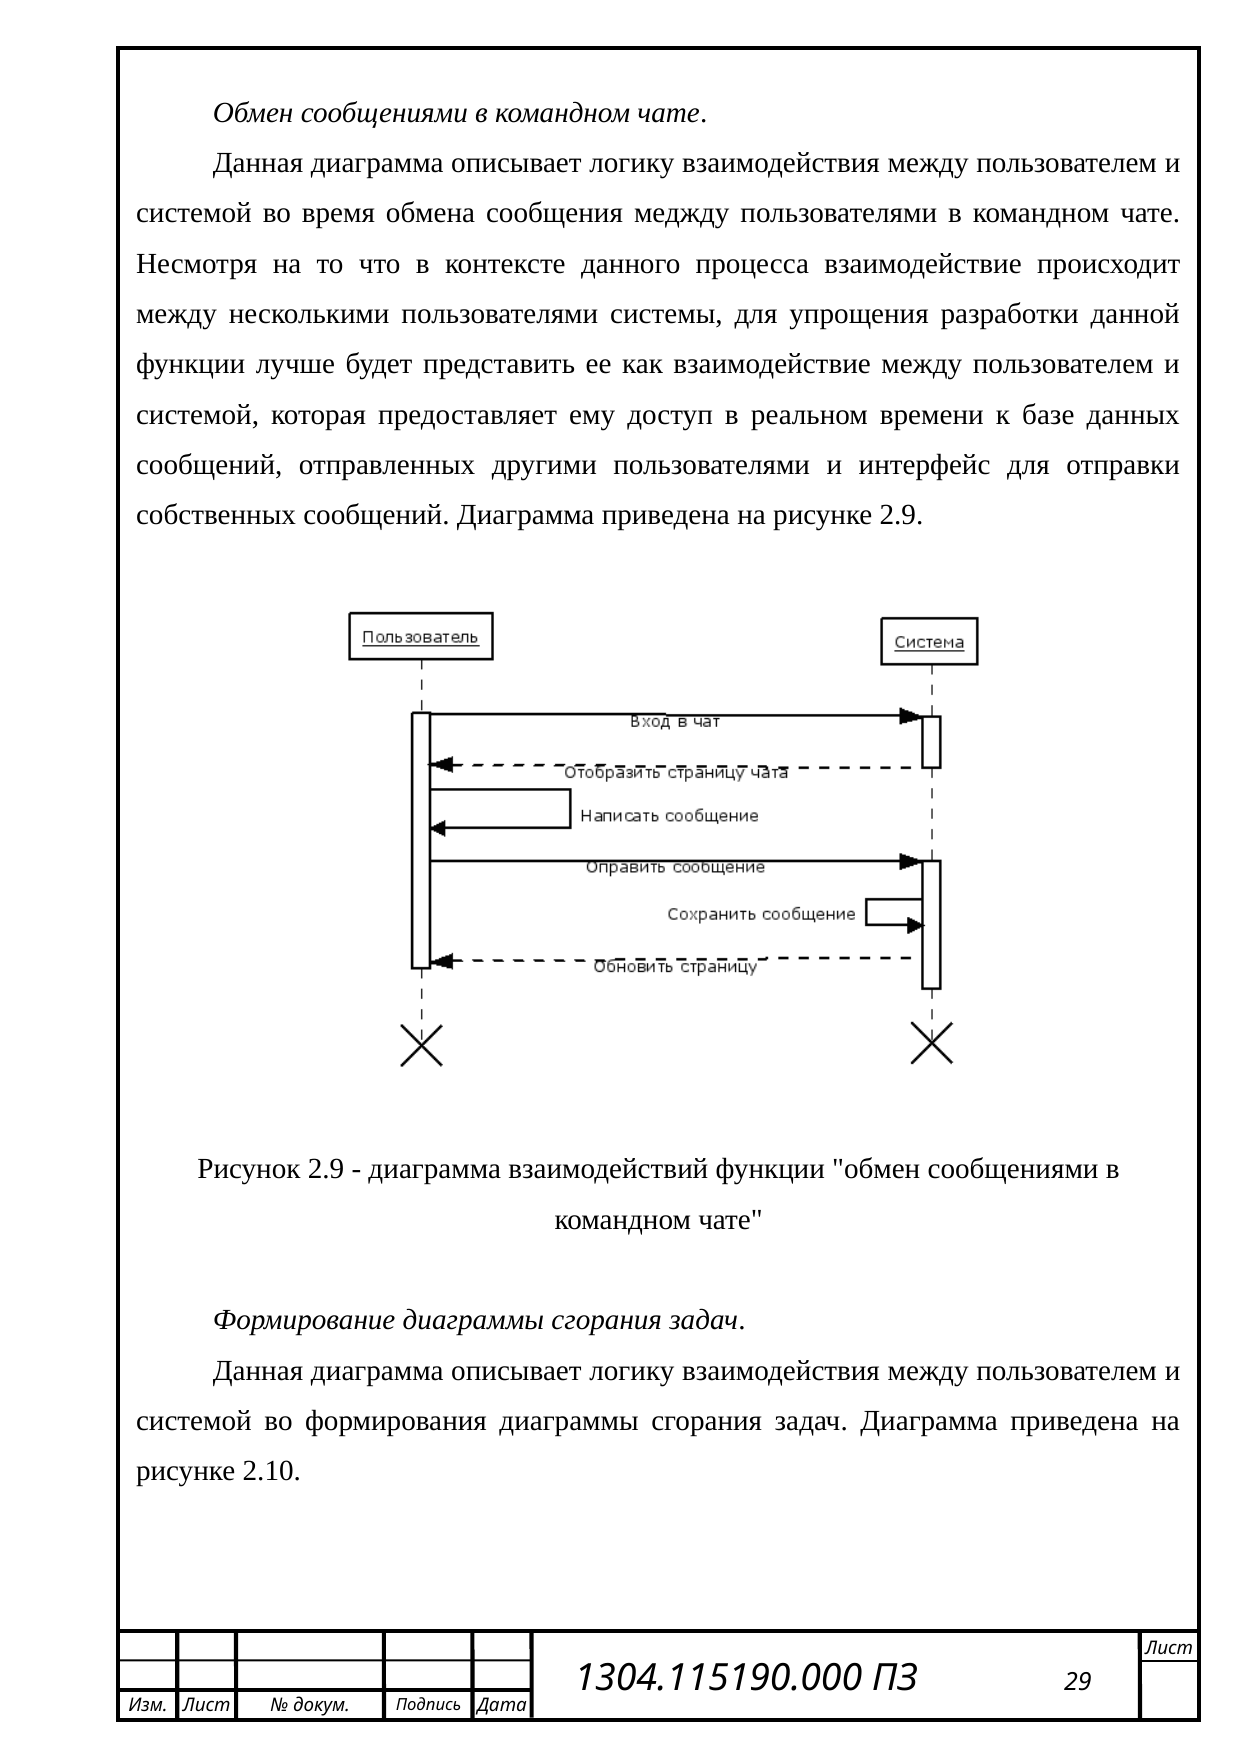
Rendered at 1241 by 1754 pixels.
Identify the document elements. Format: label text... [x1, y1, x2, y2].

text Обмен сообщениями в командном чате. [136, 95, 1181, 128]
picture [337, 598, 980, 1068]
text Данная диаграмма описывает логику взаимодействия между пользователем и системой во время обмена сообщения меджду пользователями в командном чате. Несмотря на то что в контексте данного процесса взаимодействие происходит между несколькими пользователями системы, для упрощения разработки данной функции лучше будет представить ее как взаимодействие между пользователем и системой, которая предоставляет ему доступ в реальном времени к базе данных сообщений, отправленных другими пользователями и интерфейс для отправки собственных сообщений. Диаграмма приведена на рисунке 2.9. [136, 145, 1181, 531]
text Данная диаграмма описывает логику взаимодействия между пользователем и системой во формирования диаграммы сгорания задач. Диаграмма приведена на рисунке 2.10. [136, 1353, 1181, 1487]
text Рисунок 2.9 - диаграмма взаимодействий функции "обмен сообщениями в командном чате" [136, 1152, 1181, 1235]
text Формирование диаграммы сгорания задач. [136, 1302, 1181, 1336]
